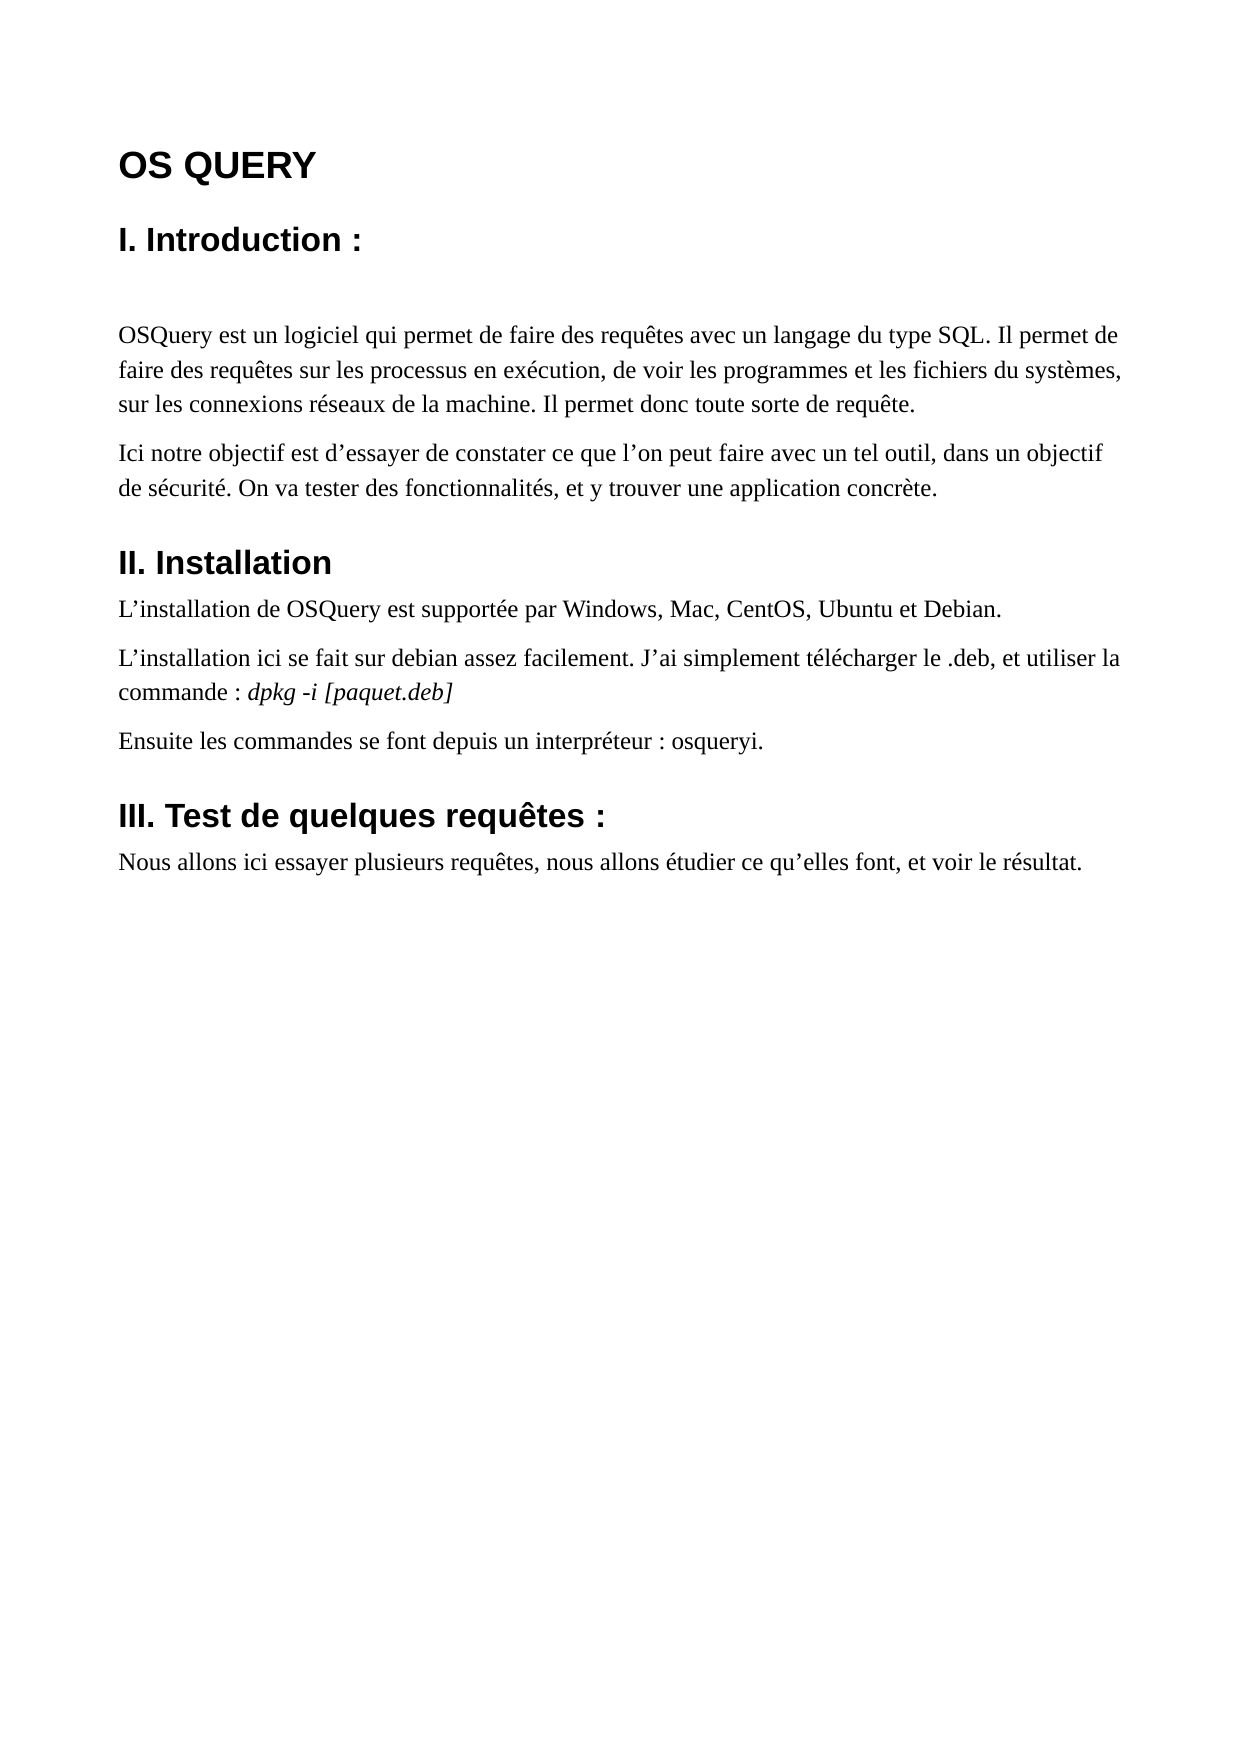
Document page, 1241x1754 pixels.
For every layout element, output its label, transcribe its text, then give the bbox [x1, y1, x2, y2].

text Ici notre objectif est d’essayer de constater ce que l’on peut faire avec un tel outil, dans un objectif de sécurité. On va tester des fonctionnalités, et y trouver une application concrète. [118, 438, 1122, 502]
text Ensuite les commandes se font depuis un interpréteur : osqueryi. [118, 726, 1122, 755]
text Nous allons ici essayer plusieurs requêtes, nous allons étudier ce qu’elles font, et voir le résultat. [118, 847, 1122, 876]
subtitle OS QUERY [118, 143, 1122, 187]
subtitle I. Introduction : [118, 220, 1122, 259]
text L’installation de OSQuery est supportée par Windows, Mac, CentOS, Ubuntu et Debian. [118, 594, 1122, 623]
text OSQuery est un logiciel qui permet de faire des requêtes avec un langage du type SQL. Il permet de faire des requêtes sur les processus en exécution, de voir les programmes et les fichiers du systèmes, sur les connexions réseaux de la machine. Il permet donc toute sorte de requête. [118, 320, 1122, 418]
text L’installation ici se fait sur debian assez facilement. J’ai simplement télécharger le .deb, et utiliser la commande : dpkg -i [paquet.deb] [118, 643, 1122, 706]
subtitle II. Installation [118, 543, 1122, 581]
subtitle III. Test de quelques requêtes : [118, 796, 1122, 835]
